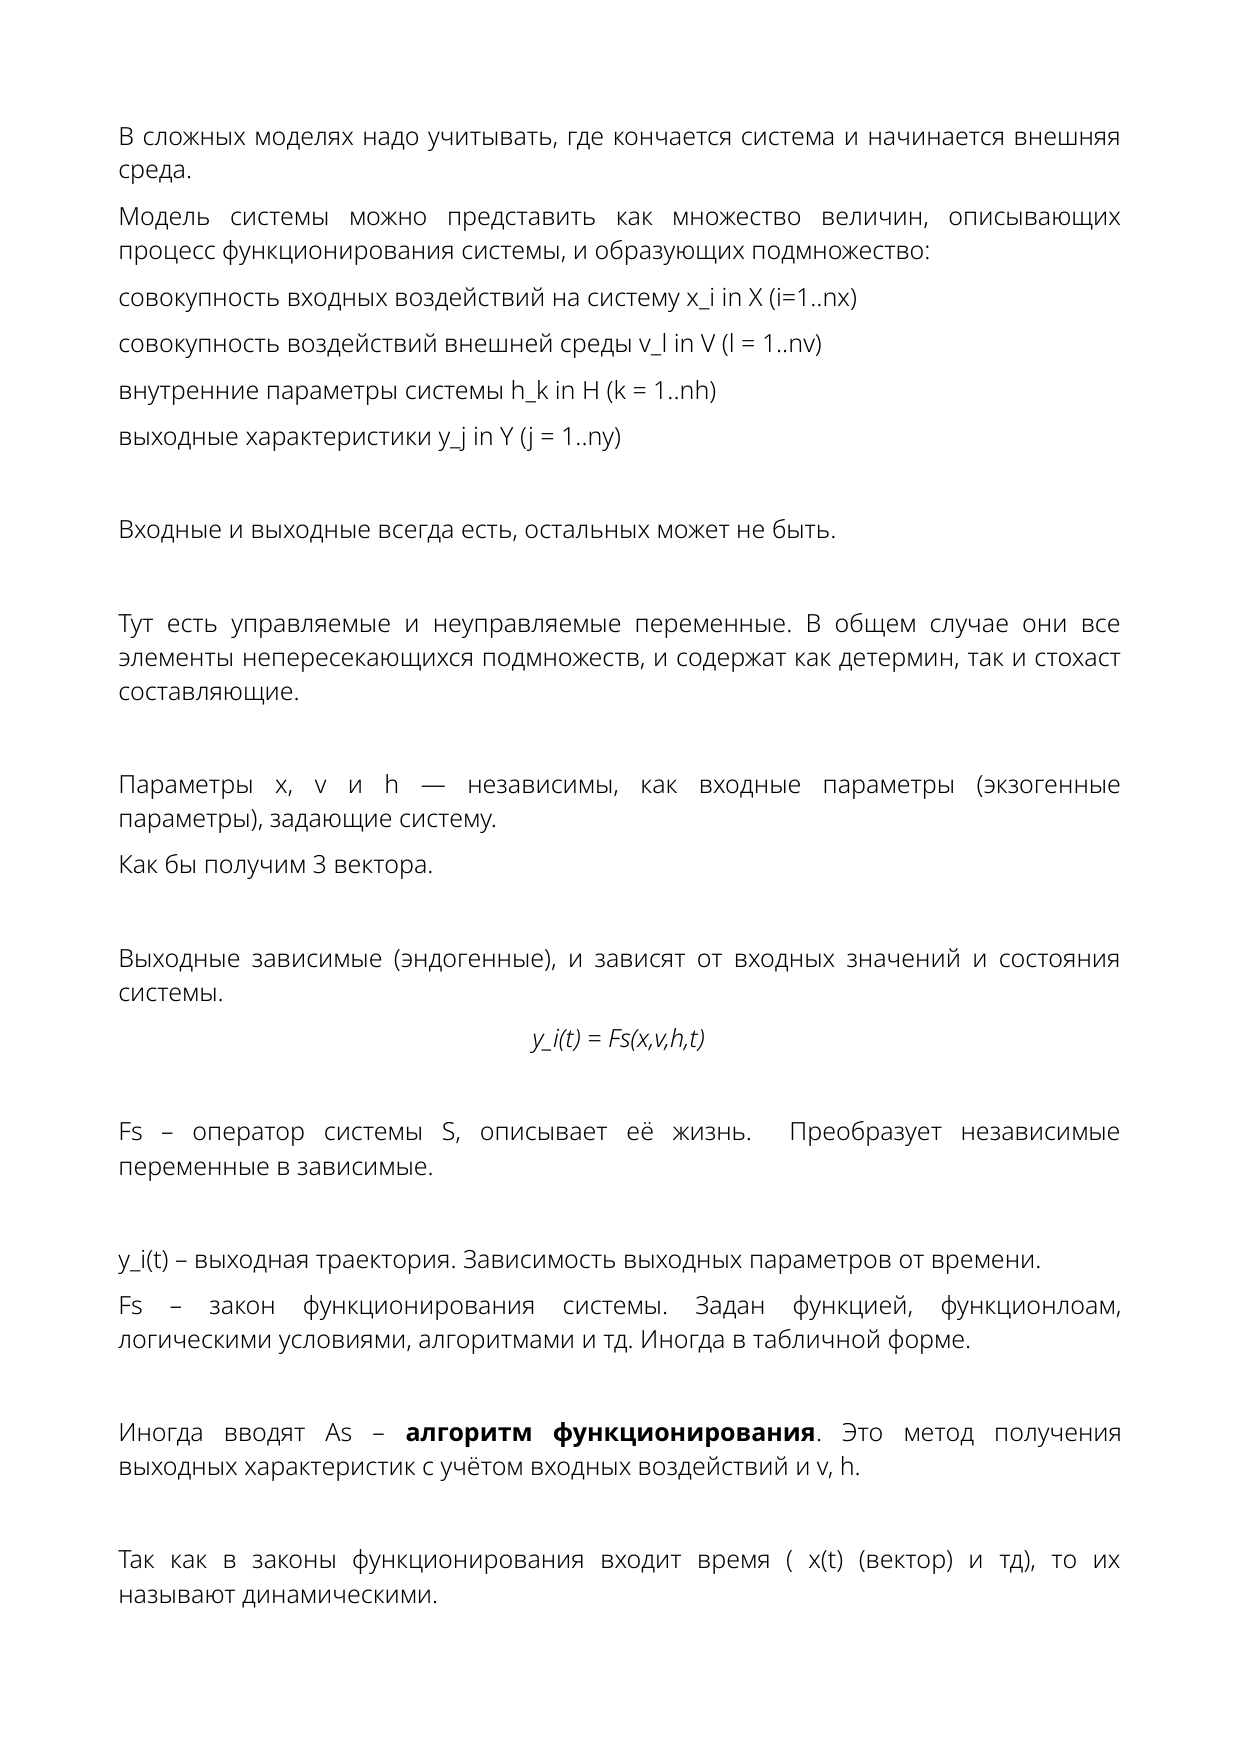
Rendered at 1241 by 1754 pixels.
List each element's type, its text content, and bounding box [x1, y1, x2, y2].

text Как бы получим 3 вектора. [118, 847, 1122, 881]
text совокупность входных воздействий на систему x_i in X (i=1..nx) [118, 279, 1122, 313]
text Fs – закон функционирования системы. Задан функцией, функционлоам, логическими условиями, алгоритмами и тд. Иногда в табличной форме. [118, 1288, 1122, 1356]
text Параметры x, v и h — независимы, как входные параметры (экзогенные параметры), задающие систему. [118, 767, 1122, 835]
text совокупность воздействий внешней среды v_l in V (l = 1..nv) [118, 326, 1122, 360]
text Тут есть управляемые и неуправляемые переменные. В общем случае они все элементы непересекающихся подмножеств, и содержат как детермин, так и стохаст составляющие. [118, 605, 1122, 707]
text В сложных моделях надо учитывать, где кончается система и начинается внешняя среда. [118, 118, 1122, 186]
text y_i(t) = Fs(x,v,h,t) [118, 1021, 1122, 1055]
text Так как в законы функционирования входит время ( x(t) (вектор) и тд), то их называют динамическими. [118, 1542, 1122, 1610]
text выходные характеристики y_j in Y (j = 1..ny) [118, 419, 1122, 453]
text внутренние параметры системы h_k in H (k = 1..nh) [118, 372, 1122, 407]
text Иногда вводят As – алгоритм функционирования. Это метод получения выходных характеристик с учётом входных воздействий и v, h. [118, 1415, 1122, 1483]
text Входные и выходные всегда есть, остальных может не быть. [118, 512, 1122, 546]
text Выходные зависимые (эндогенные), и зависят от входных значений и состояния системы. [118, 940, 1122, 1008]
text y_i(t) – выходная траектория. Зависимость выходных параметров от времени. [118, 1241, 1122, 1275]
text Модель системы можно представить как множество величин, описывающих процесс функционирования системы, и образующих подмножество: [118, 199, 1122, 267]
text Fs – оператор системы S, описывает её жизнь. Преобразует независимые переменные в зависимые. [118, 1114, 1122, 1182]
